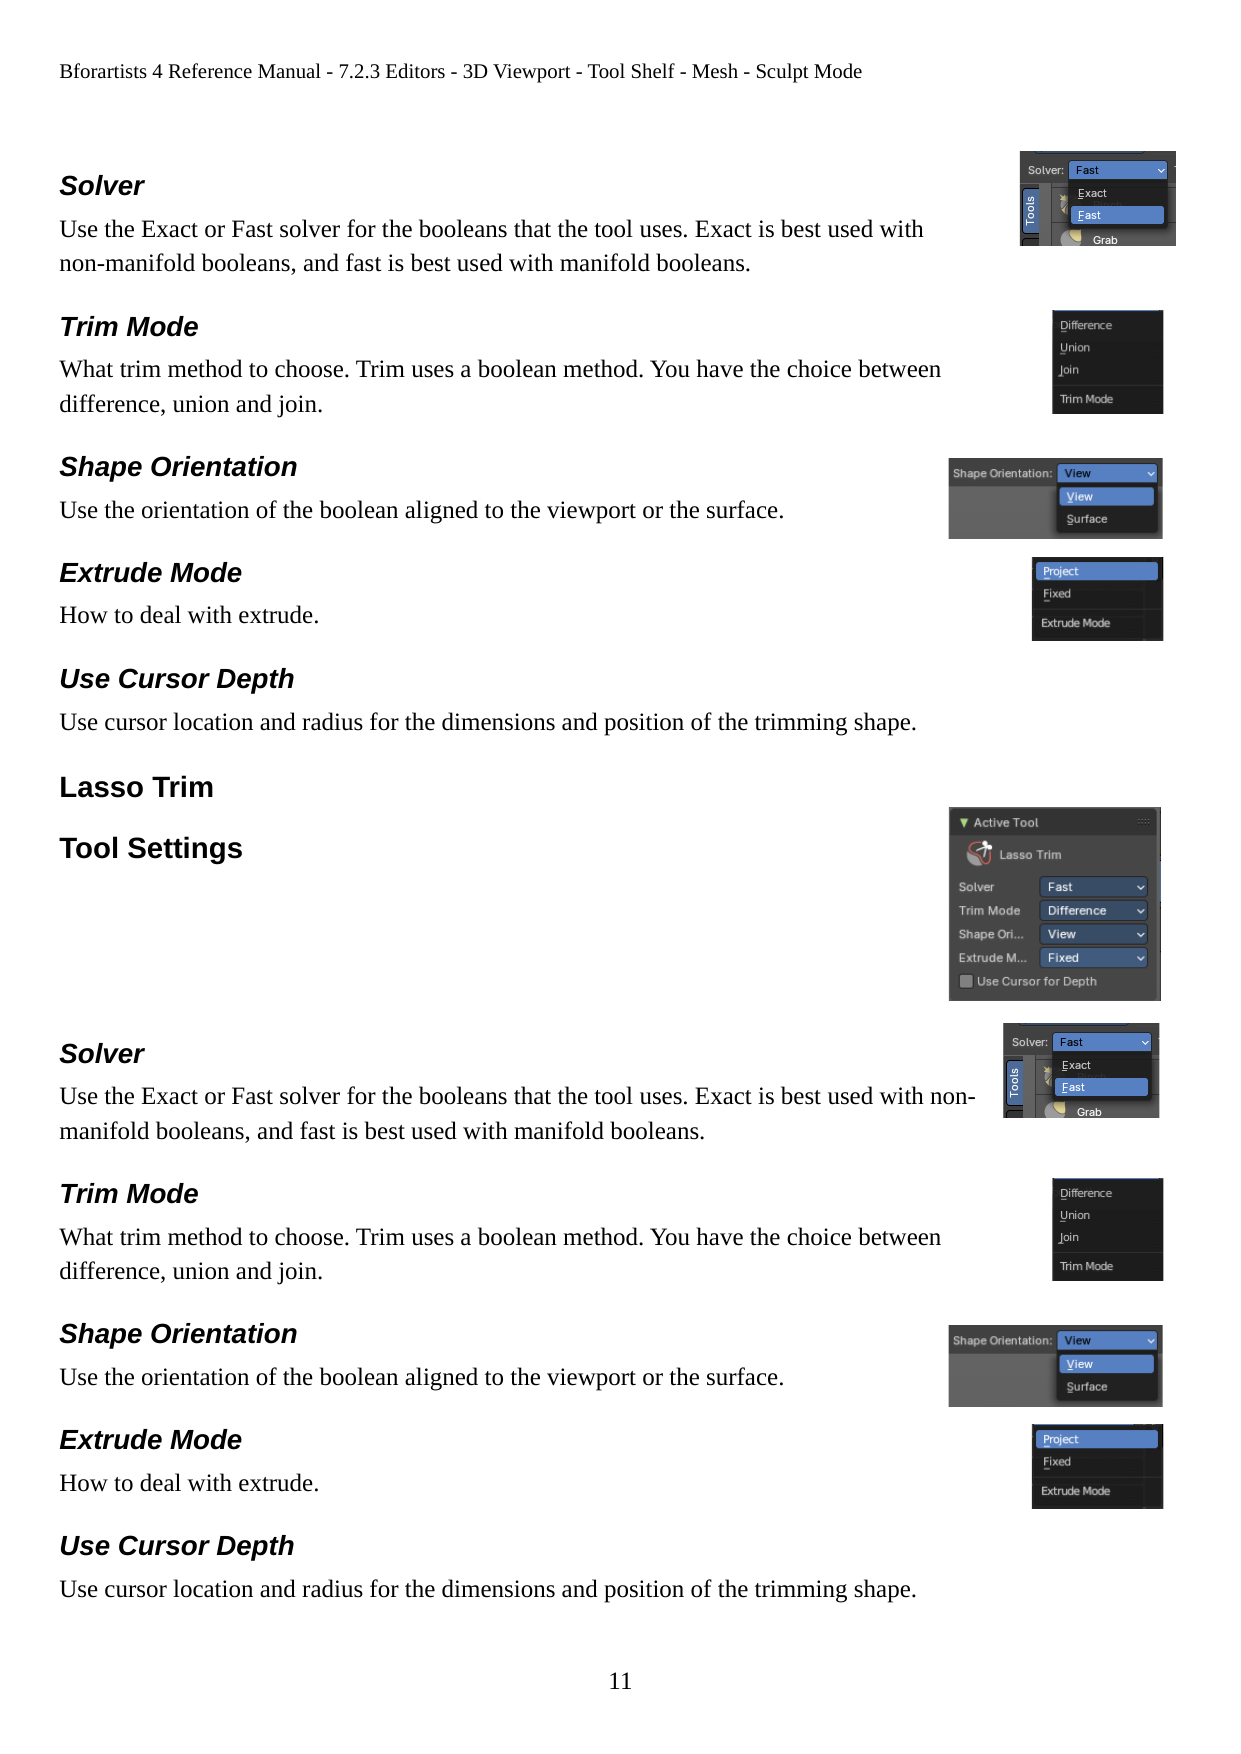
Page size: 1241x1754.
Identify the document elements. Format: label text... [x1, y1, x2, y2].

picture [1019, 151, 1176, 246]
subtitle Tool Settings [59, 831, 948, 865]
text Use the Exact or Fast solver for the booleans that the tool uses. Exact is best used with non-manifold booleans, and fast is best used with manifold booleans. [59, 1081, 1181, 1144]
subtitle Use Cursor Depth [59, 662, 1181, 694]
picture [948, 807, 1161, 1001]
picture [1052, 1178, 1164, 1281]
subtitle Shape Orientation [59, 450, 1181, 482]
subtitle [1164, 310, 1181, 342]
subtitle Extrude Mode [59, 1424, 1031, 1456]
text What trim method to choose. Trim uses a boolean method. You have the choice between difference, union and join. [59, 1222, 1181, 1285]
subtitle Solver [59, 169, 1019, 201]
text Use cursor location and radius for the dimensions and position of the trimming shape. [59, 1574, 1181, 1603]
text Use the orientation of the boolean aligned to the viewport or the surface. [59, 495, 948, 523]
subtitle [1176, 169, 1181, 201]
subtitle Solver [59, 1037, 1003, 1069]
picture [948, 458, 1163, 539]
text Use the orientation of the boolean aligned to the viewport or the surface. [59, 1362, 948, 1391]
subtitle Use Cursor Depth [59, 1530, 1181, 1562]
text What trim method to choose. Trim uses a boolean method. You have the choice between difference, union and join. [59, 354, 1181, 417]
text Use the Exact or Fast solver for the booleans that the tool uses. Exact is best used with non-manifold booleans, and fast is best used with manifold booleans. [59, 214, 1181, 277]
text How to deal with extrude. [59, 601, 1031, 629]
picture [1031, 557, 1164, 641]
subtitle Extrude Mode [59, 556, 1181, 588]
subtitle [1160, 1037, 1181, 1069]
picture [948, 1325, 1163, 1407]
subtitle Lasso Trim [59, 770, 1181, 804]
subtitle Trim Mode [59, 1177, 1181, 1209]
text How to deal with extrude. [59, 1468, 1031, 1497]
subtitle [1164, 1424, 1181, 1456]
subtitle [1161, 831, 1181, 865]
subtitle Trim Mode [59, 310, 1052, 342]
text Use cursor location and radius for the dimensions and position of the trimming shape. [59, 707, 1181, 735]
subtitle Shape Orientation [59, 1318, 1181, 1350]
picture [1031, 1424, 1164, 1509]
picture [1052, 310, 1164, 414]
picture [1003, 1023, 1160, 1118]
